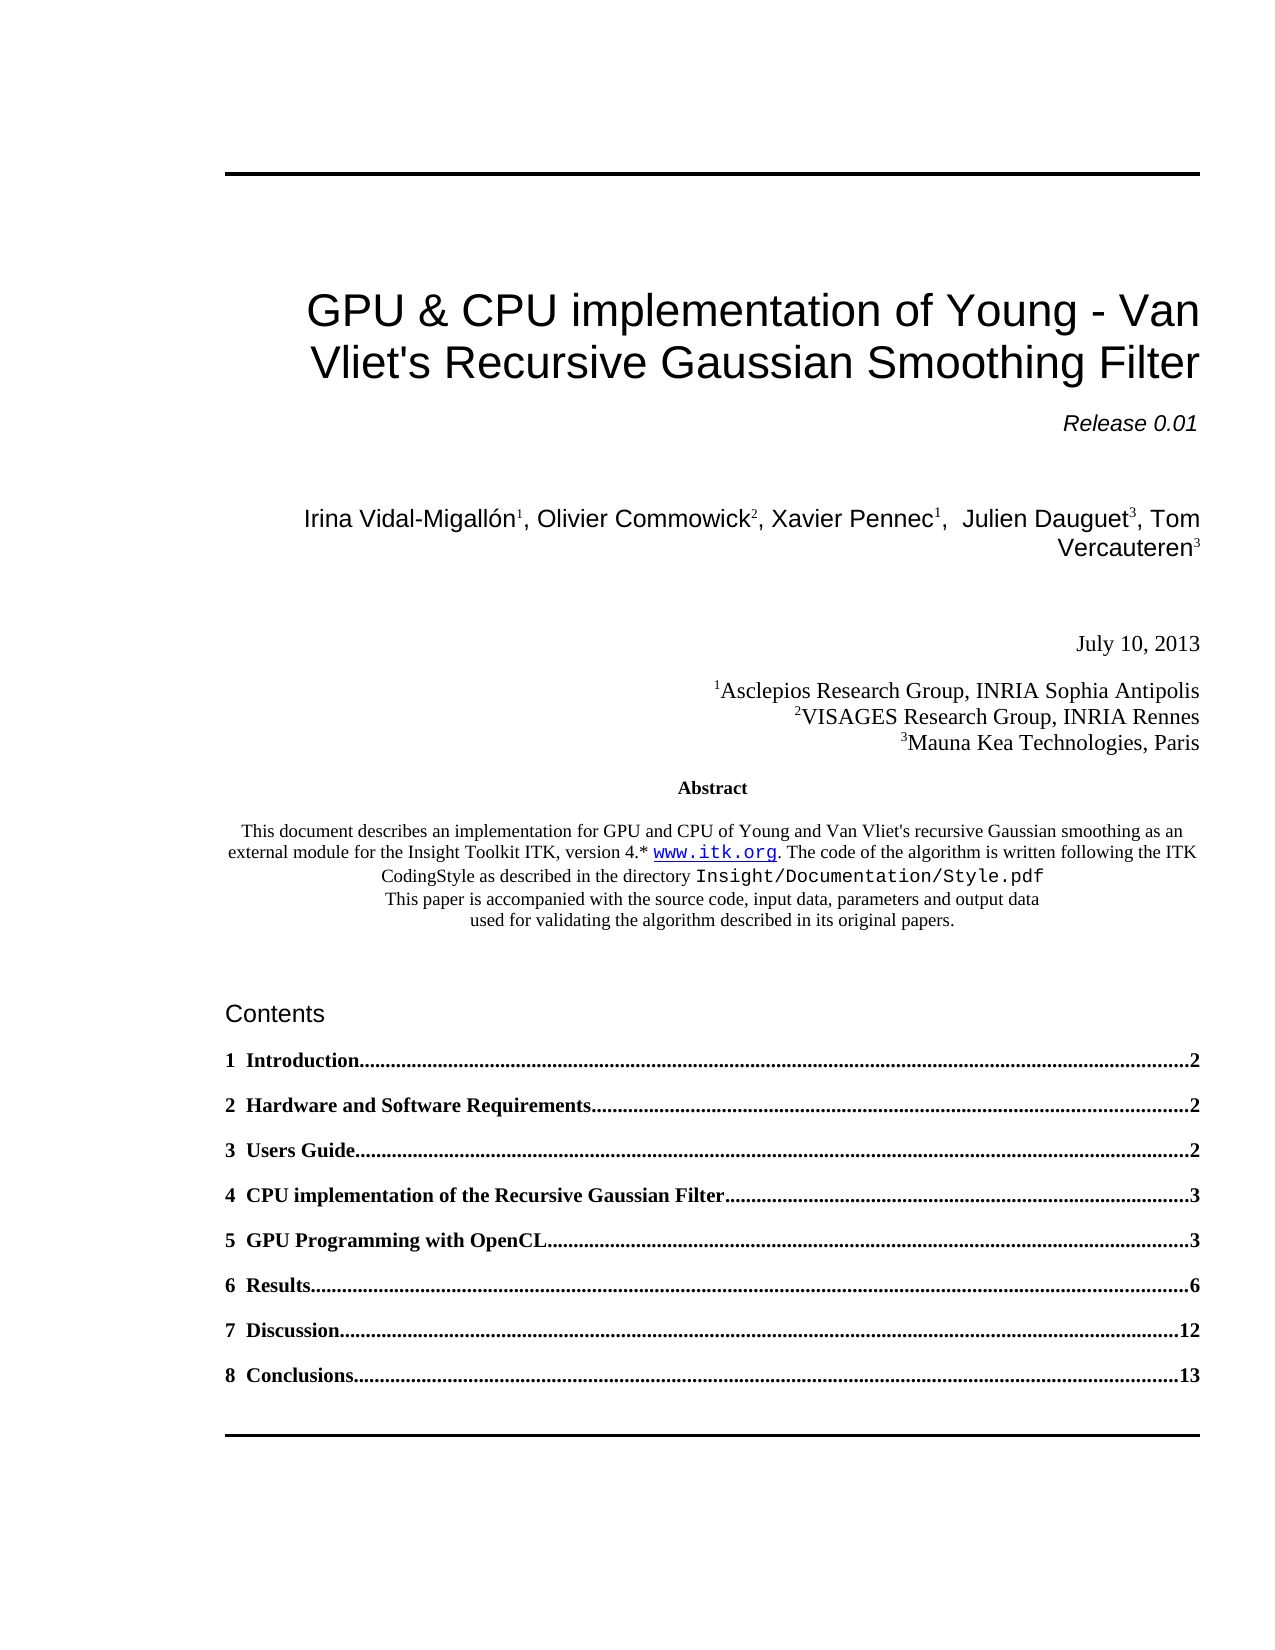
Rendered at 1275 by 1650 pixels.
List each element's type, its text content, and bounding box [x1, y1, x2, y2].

title Abstract [225, 777, 1200, 798]
text 1 Introduction 2 [225, 1048, 1200, 1072]
text Release 0.01 [225, 409, 1200, 436]
text GPU & CPU implementation of Young - Van Vliet's Recursive Gaussian Smoothing Filter [225, 283, 1200, 389]
text 3 Users Guide 2 [225, 1138, 1200, 1162]
text 1Asclepios Research Group, INRIA Sophia Antipolis 2VISAGES Research Group, INRIA Rennes 3Mauna Kea Technologies, Paris [225, 677, 1200, 756]
text July 10, 2013 [225, 629, 1200, 656]
text 6 Results 6 [225, 1273, 1200, 1297]
text 7 Discussion 12 [225, 1318, 1200, 1342]
text used for validating the algorithm described in its original papers. [225, 909, 1200, 931]
text 4 CPU implementation of the Recursive Gaussian Filter 3 [225, 1183, 1200, 1207]
text 8 Conclusions 13 [225, 1363, 1200, 1387]
text 5 GPU Programming with OpenCL 3 [225, 1228, 1200, 1252]
text 2 Hardware and Software Requirements 2 [225, 1093, 1200, 1117]
text This document describes an implementation for GPU and CPU of Young and Van Vliet's recursive Gaussian smoothing as an external module for the Insight Toolkit ITK, version 4.* www.itk.org. The code of the algorithm is written following the ITK CodingStyle as described in the directory Insight/Documentation/Style.pdf [225, 820, 1200, 888]
subtitle Contents [225, 999, 1200, 1027]
text This paper is accompanied with the source code, input data, parameters and output data [225, 888, 1200, 909]
text Irina Vidal-Migallón1, Olivier Commowick2, Xavier Pennec1, Julien Dauguet3, Tom Vercauteren3 [225, 504, 1200, 562]
